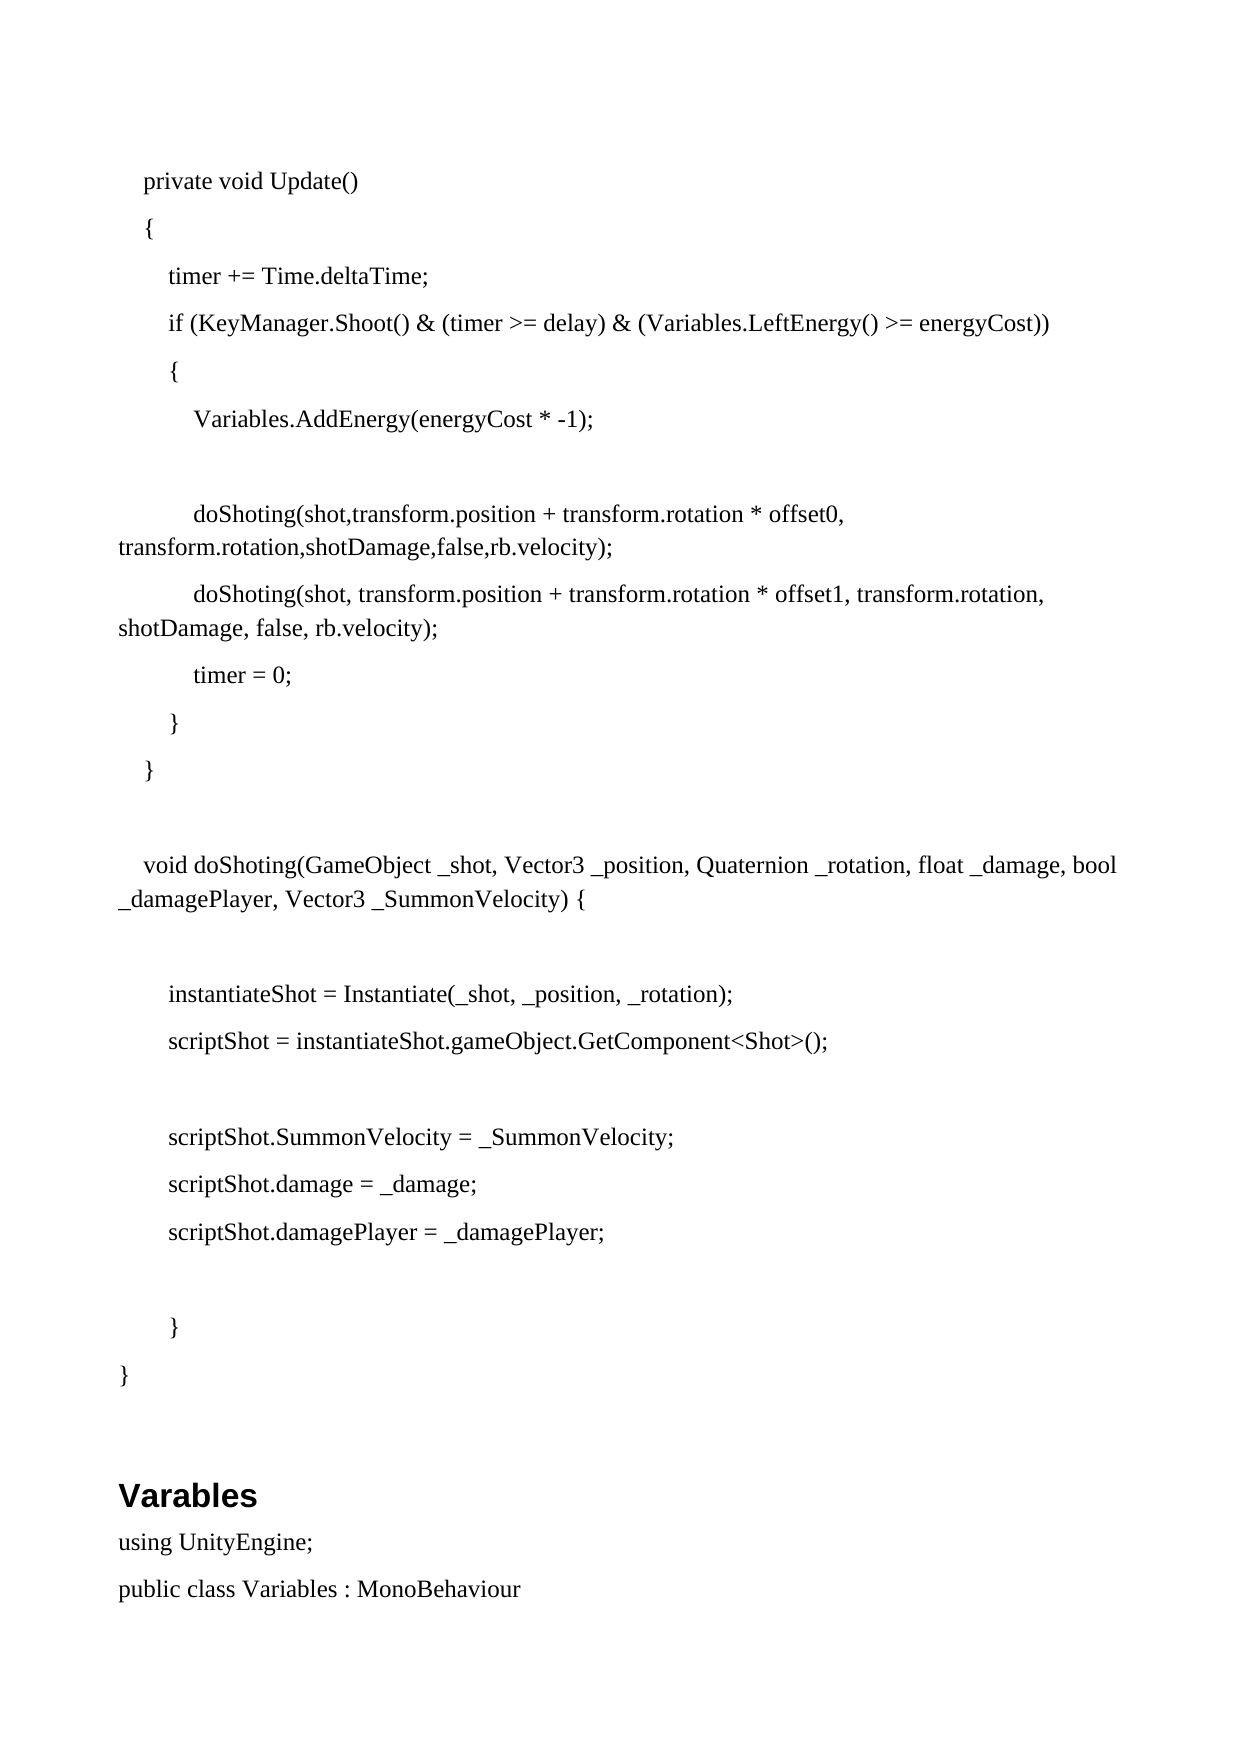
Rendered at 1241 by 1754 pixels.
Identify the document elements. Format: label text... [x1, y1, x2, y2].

text } [118, 755, 1122, 784]
text scriptShot.damagePlayer = _damagePlayer; [118, 1217, 1122, 1246]
text using UnityEngine; [118, 1527, 1122, 1556]
text timer = 0; [118, 660, 1122, 689]
text scriptShot.damage = _damage; [118, 1169, 1122, 1198]
text { [118, 356, 1122, 385]
text scriptShot.SummonVelocity = _SummonVelocity; [118, 1122, 1122, 1150]
text } [118, 708, 1122, 737]
text } [118, 1312, 1122, 1341]
text scriptShot = instantiateShot.gameObject.GetComponent<Shot>(); [118, 1026, 1122, 1055]
text doShoting(shot, transform.position + transform.rotation * offset1, transform.rotation, shotDamage, false, rb.velocity); [118, 579, 1122, 641]
text doShoting(shot,transform.position + transform.rotation * offset0, transform.rotation,shotDamage,false,rb.velocity); [118, 499, 1122, 561]
text if (KeyManager.Shoot() & (timer >= delay) & (Variables.LeftEnergy() >= energyCost)) [118, 308, 1122, 337]
text } [118, 1360, 1122, 1388]
text void doShoting(GameObject _shot, Vector3 _position, Quaternion _rotation, float _damage, bool _damagePlayer, Vector3 _SummonVelocity) { [118, 851, 1122, 912]
text public class Variables : MonoBehaviour [118, 1574, 1122, 1603]
text private void Update() [118, 166, 1122, 194]
subtitle Varables [118, 1476, 1122, 1514]
text Variables.AddEnergy(energyCost * -1); [118, 404, 1122, 432]
text { [118, 213, 1122, 242]
text instantiateShot = Instantiate(_shot, _position, _rotation); [118, 979, 1122, 1008]
text timer += Time.deltaTime; [118, 261, 1122, 290]
